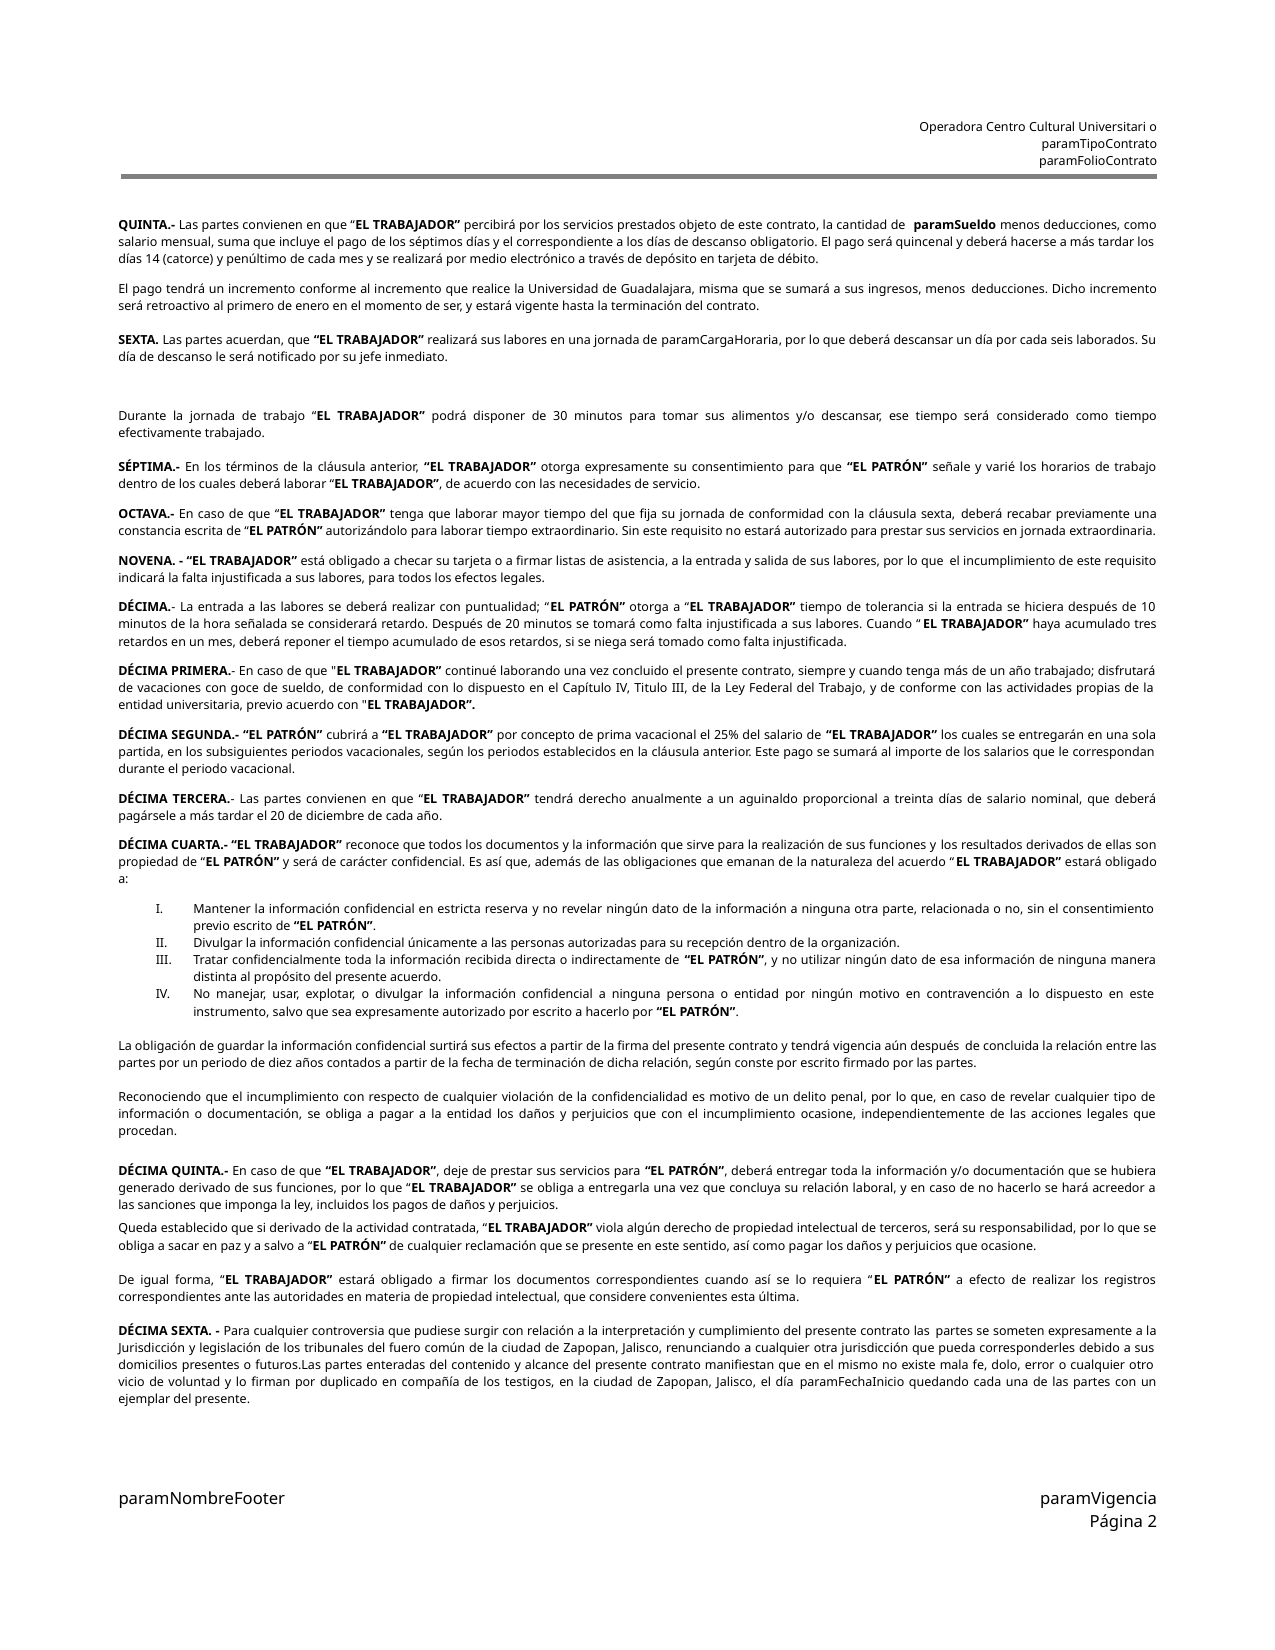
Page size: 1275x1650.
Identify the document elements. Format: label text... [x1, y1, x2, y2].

text DÉCIMA PRIMERA.- En caso de que "EL TRABAJADOR” continué laborando una vez concluido el presente contrato, siempre y cuando tenga más de un año trabajado; disfrutará de vacaciones con goce de sueldo, de conformidad con lo dispuesto en el Capítulo IV, Titulo III, de la Ley Federal del Trabajo, y de conforme con las actividades propias de la entidad universitaria, previo acuerdo con "EL TRABAJADOR”. [118, 662, 1157, 713]
list No manejar, usar, explotar, o divulgar la información confidencial a ninguna persona o entidad por ningún motivo en contravención a lo dispuesto en este instrumento, salvo que sea expresamente autorizado por escrito a hacerlo por “EL PATRÓN”. [156, 986, 1157, 1020]
list Divulgar la información confidencial únicamente a las personas autorizadas para su recepción dentro de la organización. [156, 934, 1157, 951]
text La obligación de guardar la información confidencial surtirá sus efectos a partir de la firma del presente contrato y tendrá vigencia aún después de concluida la relación entre las partes por un periodo de diez años contados a partir de la fecha de terminación de dicha relación, según conste por escrito firmado por las partes. [118, 1037, 1157, 1071]
text OCTAVA.- En caso de que “EL TRABAJADOR” tenga que laborar mayor tiempo del que fija su jornada de conformidad con la cláusula sexta, deberá recabar previamente una constancia escrita de “EL PATRÓN” autorizándolo para laborar tiempo extraordinario. Sin este requisito no estará autorizado para prestar sus servicios en jornada extraordinaria. [118, 505, 1157, 539]
text El pago tendrá un incremento conforme al incremento que realice la Universidad de Guadalajara, misma que se sumará a sus ingresos, menos deducciones. Dicho incremento será retroactivo al primero de enero en el momento de ser, y estará vigente hasta la terminación del contrato. [118, 280, 1157, 314]
text NOVENA. - “EL TRABAJADOR” está obligado a checar su tarjeta o a firmar listas de asistencia, a la entrada y salida de sus labores, por lo que el incumplimiento de este requisito indicará la falta injustificada a sus labores, para todos los efectos legales. [118, 552, 1157, 586]
text DÉCIMA CUARTA.- “EL TRABAJADOR” reconoce que todos los documentos y la información que sirve para la realización de sus funciones y los resultados derivados de ellas son propiedad de “EL PATRÓN” y será de carácter confidencial. Es así que, además de las obligaciones que emanan de la naturaleza del acuerdo “EL TRABAJADOR” estará obligado a: [118, 836, 1157, 888]
text SÉPTIMA.- En los términos de la cláusula anterior, “EL TRABAJADOR” otorga expresamente su consentimiento para que “EL PATRÓN” señale y varié los horarios de trabajo dentro de los cuales deberá laborar “EL TRABAJADOR”, de acuerdo con las necesidades de servicio. [118, 458, 1157, 493]
text QUINTA.- Las partes convienen en que “EL TRABAJADOR” percibirá por los servicios prestados objeto de este contrato, la cantidad de paramSueldo menos deducciones, como salario mensual, suma que incluye el pago de los séptimos días y el correspondiente a los días de descanso obligatorio. El pago será quincenal y deberá hacerse a más tardar los días 14 (catorce) y penúltimo de cada mes y se realizará por medio electrónico a través de depósito en tarjeta de débito. [118, 216, 1157, 267]
list Mantener la información confidencial en estricta reserva y no revelar ningún dato de la información a ninguna otra parte, relacionada o no, sin el consentimiento previo escrito de “EL PATRÓN”. [156, 900, 1157, 934]
text Durante la jornada de trabajo “EL TRABAJADOR” podrá disponer de 30 minutos para tomar sus alimentos y/o descansar, ese tiempo será considerado como tiempo efectivamente trabajado. [118, 407, 1157, 441]
text SEXTA. Las partes acuerdan, que “EL TRABAJADOR” realizará sus labores en una jornada de paramCargaHoraria, por lo que deberá descansar un día por cada seis laborados. Su día de descanso le será notificado por su jefe inmediato. [118, 331, 1157, 365]
text DÉCIMA.- La entrada a las labores se deberá realizar con puntualidad; “EL PATRÓN” otorga a “EL TRABAJADOR” tiempo de tolerancia si la entrada se hiciera después de 10 minutos de la hora señalada se considerará retardo. Después de 20 minutos se tomará como falta injustificada a sus labores. Cuando “EL TRABAJADOR” haya acumulado tres retardos en un mes, deberá reponer el tiempo acumulado de esos retardos, si se niega será tomado como falta injustificada. [118, 598, 1157, 650]
text Queda establecido que si derivado de la actividad contratada, “EL TRABAJADOR” viola algún derecho de propiedad intelectual de terceros, será su responsabilidad, por lo que se obliga a sacar en paz y a salvo a “EL PATRÓN” de cualquier reclamación que se presente en este sentido, así como pagar los daños y perjuicios que ocasione. [118, 1219, 1157, 1254]
text DÉCIMA TERCERA.- Las partes convienen en que “EL TRABAJADOR” tendrá derecho anualmente a un aguinaldo proporcional a treinta días de salario nominal, que deberá pagársele a más tardar el 20 de diciembre de cada año. [118, 790, 1157, 824]
text DÉCIMA QUINTA.- En caso de que “EL TRABAJADOR”, deje de prestar sus servicios para “EL PATRÓN”, deberá entregar toda la información y/o documentación que se hubiera generado derivado de sus funciones, por lo que “EL TRABAJADOR” se obliga a entregarla una vez que concluya su relación laboral, y en caso de no hacerlo se hará acreedor a las sanciones que imponga la ley, incluidos los pagos de daños y perjuicios. [118, 1162, 1157, 1213]
text DÉCIMA SEXTA. - Para cualquier controversia que pudiese surgir con relación a la interpretación y cumplimiento del presente contrato las partes se someten expresamente a la Jurisdicción y legislación de los tribunales del fuero común de la ciudad de Zapopan, Jalisco, renunciando a cualquier otra jurisdicción que pueda corresponderles debido a sus domicilios presentes o futuros.Las partes enteradas del contenido y alcance del presente contrato manifiestan que en el mismo no existe mala fe, dolo, error o cualquier otro vicio de voluntad y lo firman por duplicado en compañía de los testigos, en la ciudad de Zapopan, Jalisco, el día paramFechaInicio quedando cada una de las partes con un ejemplar del presente. [118, 1322, 1157, 1407]
text Reconociendo que el incumplimiento con respecto de cualquier violación de la confidencialidad es motivo de un delito penal, por lo que, en caso de revelar cualquier tipo de información o documentación, se obliga a pagar a la entidad los daños y perjuicios que con el incumplimiento ocasione, independientemente de las acciones legales que procedan. [118, 1088, 1157, 1139]
text DÉCIMA SEGUNDA.- “EL PATRÓN” cubrirá a “EL TRABAJADOR” por concepto de prima vacacional el 25% del salario de “EL TRABAJADOR” los cuales se entregarán en una sola partida, en los subsiguientes periodos vacacionales, según los periodos establecidos en la cláusula anterior. Este pago se sumará al importe de los salarios que le correspondan durante el periodo vacacional. [118, 726, 1157, 777]
text De igual forma, “EL TRABAJADOR” estará obligado a firmar los documentos correspondientes cuando así se lo requiera “EL PATRÓN” a efecto de realizar los registros correspondientes ante las autoridades en materia de propiedad intelectual, que considere convenientes esta última. [118, 1271, 1157, 1305]
list Tratar confidencialmente toda la información recibida directa o indirectamente de “EL PATRÓN”, y no utilizar ningún dato de esa información de ninguna manera distinta al propósito del presente acuerdo. [156, 951, 1157, 986]
